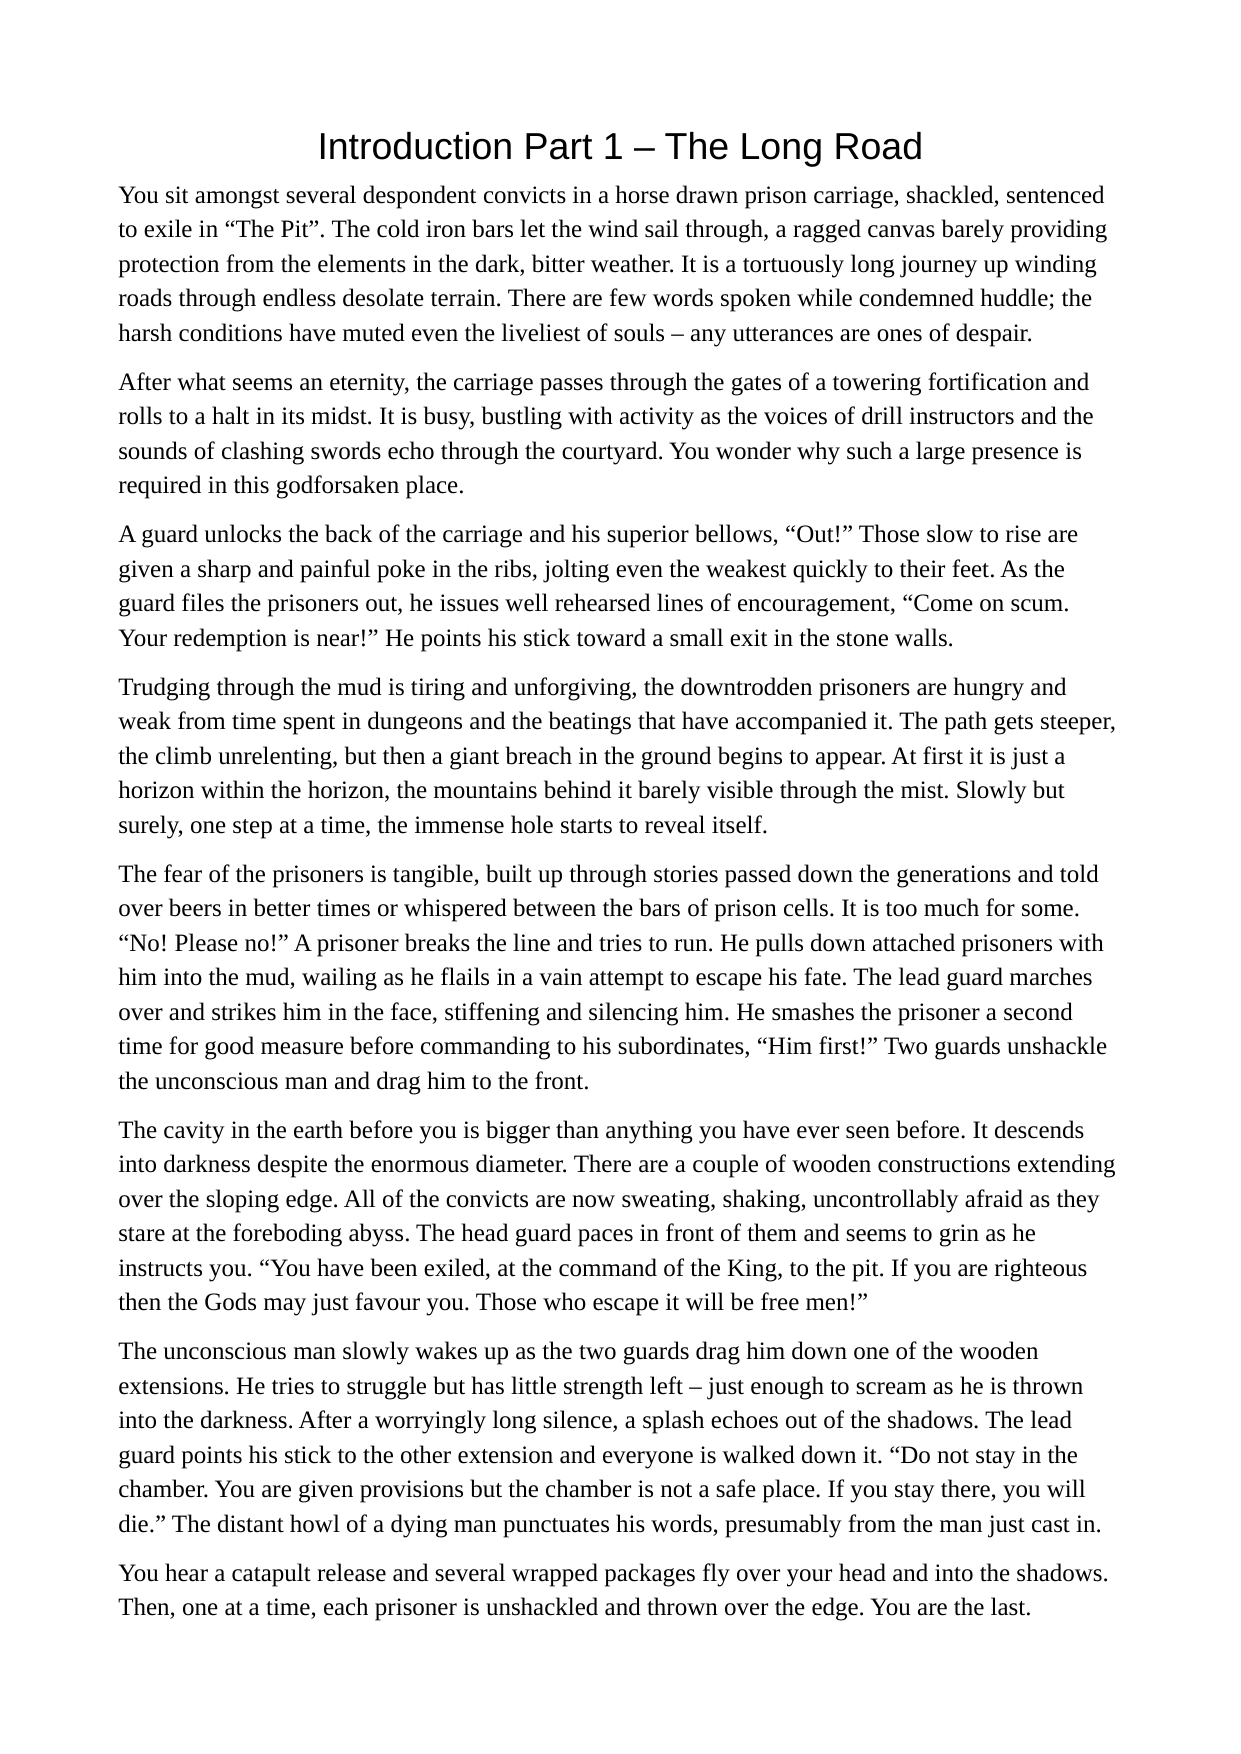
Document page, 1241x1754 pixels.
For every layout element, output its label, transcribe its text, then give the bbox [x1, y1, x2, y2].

text You sit amongst several despondent convicts in a horse drawn prison carriage, shackled, sentenced to exile in “The Pit”. The cold iron bars let the wind sail through, a ragged canvas barely providing protection from the elements in the dark, bitter weather. It is a tortuously long journey up winding roads through endless desolate terrain. There are few words spoken while condemned huddle; the harsh conditions have muted even the liveliest of souls – any utterances are ones of despair. [118, 180, 1122, 347]
text You hear a catapult release and several wrapped packages fly over your head and into the shadows. Then, one at a time, each prisoner is unshackled and thrown over the edge. You are the last. [118, 1558, 1122, 1621]
text The fear of the prisoners is tangible, built up through stories passed down the generations and told over beers in better times or whispered between the bars of prison cells. It is too much for some. “No! Please no!” A prisoner breaks the line and tries to run. He pulls down attached prisoners with him into the mud, wailing as he flails in a vain attempt to escape his fate. The lead guard marches over and strikes him in the face, stiffening and silencing him. He smashes the prisoner a second time for good measure before commanding to his subordinates, “Him first!” Two guards unshackle the unconscious man and drag him to the front. [118, 859, 1122, 1094]
text After what seems an eternity, the carriage passes through the gates of a towering fortification and rolls to a halt in its midst. It is busy, bustling with activity as the voices of drill instructors and the sounds of clashing swords echo through the courtyard. You wonder why such a large presence is required in this godforsaken place. [118, 367, 1122, 499]
text A guard unlocks the back of the carriage and his superior bellows, “Out!” Those slow to rise are given a sharp and painful poke in the ribs, jolting even the weakest quickly to their feet. As the guard files the prisoners out, he issues well rehearsed lines of encouragement, “Come on scum. Your redemption is near!” He points his stick toward a small exit in the stone walls. [118, 519, 1122, 652]
text The unconscious man slowly wakes up as the two guards drag him down one of the wooden extensions. He tries to struggle but has little strength left – just enough to scream as he is thrown into the darkness. After a worryingly long silence, a splash echoes out of the shadows. The lead guard points his stick to the other extension and everyone is walked down it. “Do not stay in the chamber. You are given provisions but the chamber is not a safe place. If you stay there, you will die.” The distant howl of a dying man punctuates his words, presumably from the man just cast in. [118, 1336, 1122, 1537]
subtitle Introduction Part 1 – The Long Road [118, 124, 1122, 167]
text Trudging through the mud is tiring and unforgiving, the downtrodden prisoners are hungry and weak from time spent in dungeons and the beatings that have accompanied it. The path gets steeper, the climb unrelenting, but then a giant breach in the ground begins to appear. At first it is just a horizon within the horizon, the mountains behind it barely visible through the mist. Slowly but surely, one step at a time, the immense hole starts to reveal itself. [118, 672, 1122, 839]
text The cavity in the earth before you is bigger than anything you have ever seen before. It descends into darkness despite the enormous diameter. There are a couple of wooden constructions extending over the sloping edge. All of the convicts are now sweating, shaking, uncontrollably afraid as they stare at the foreboding abyss. The head guard paces in front of them and seems to grin as he instructs you. “You have been exiled, at the command of the King, to the pit. If you are righteous then the Gods may just favour you. Those who escape it will be free men!” [118, 1115, 1122, 1316]
